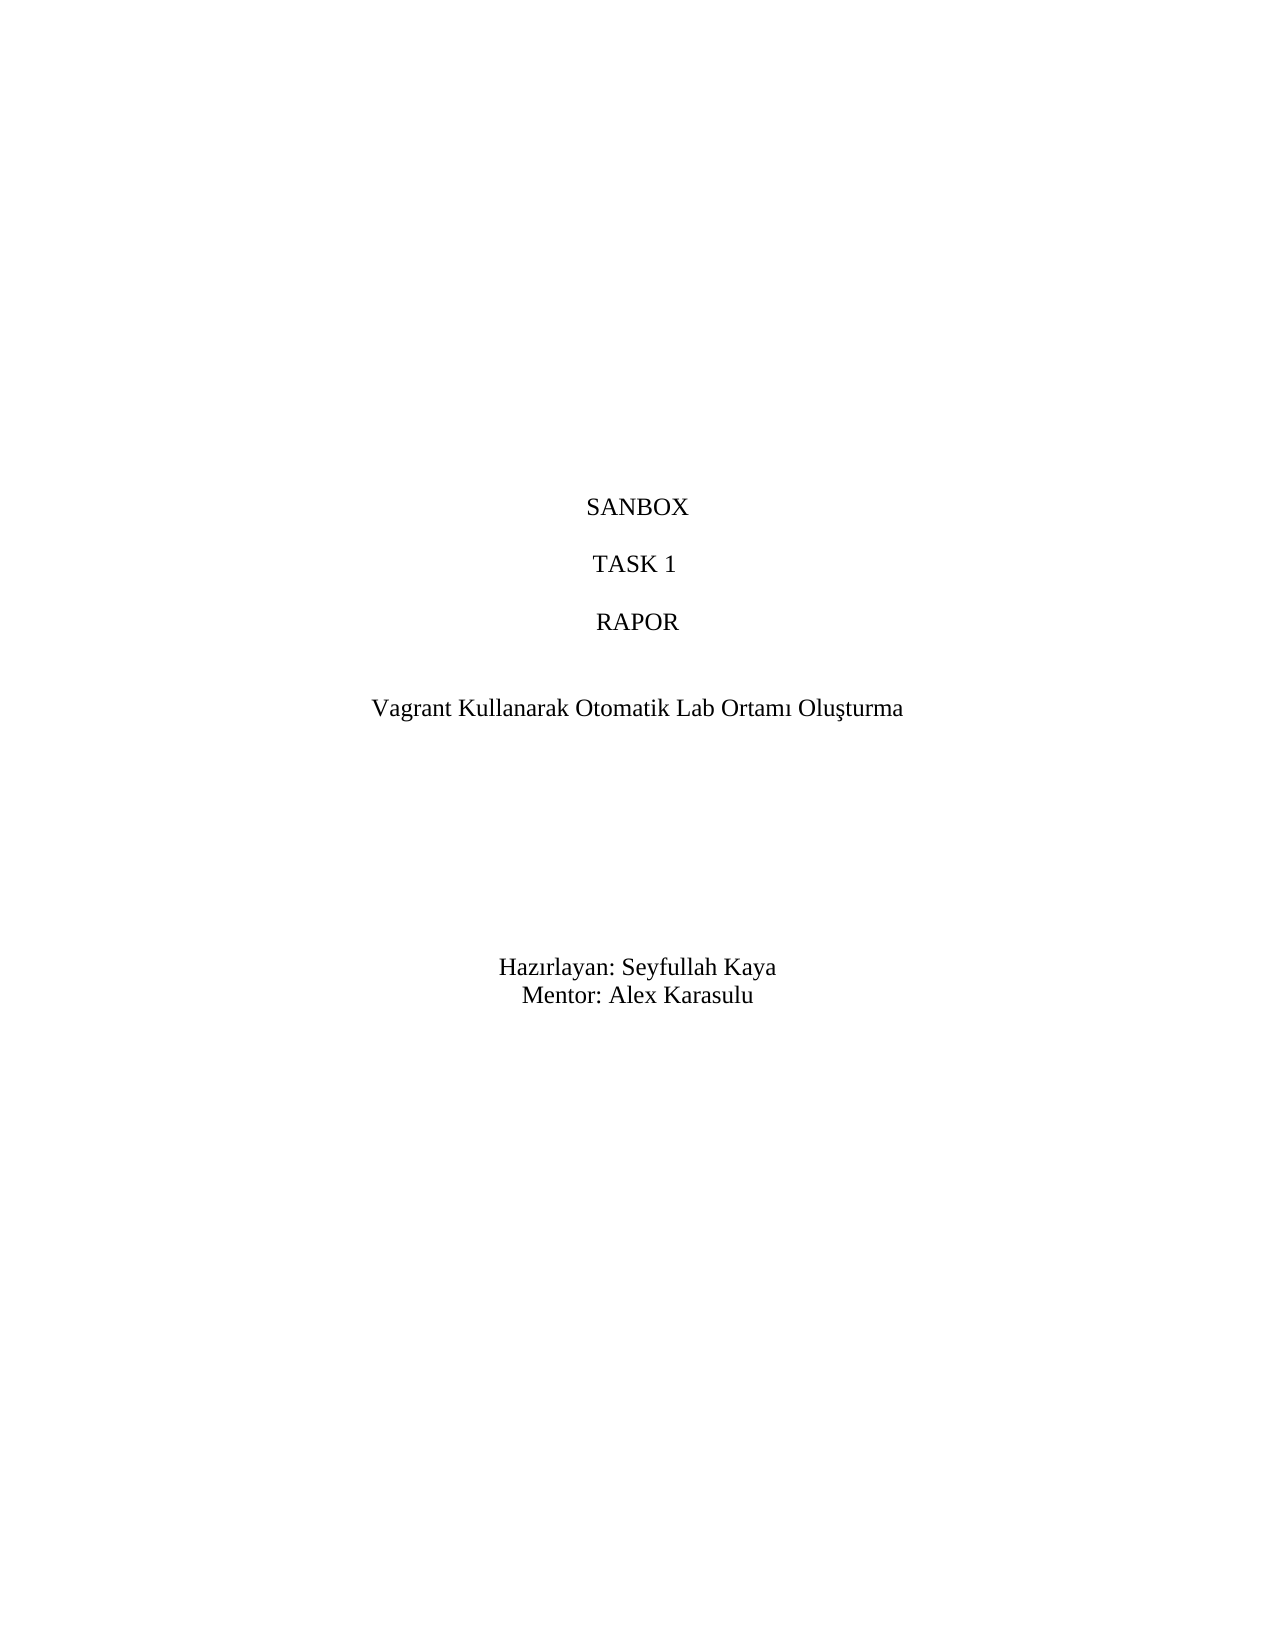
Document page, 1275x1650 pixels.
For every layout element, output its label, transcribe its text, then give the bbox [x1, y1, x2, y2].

text Mentor: Alex Karasulu [118, 981, 1157, 1009]
text TASK 1 [118, 549, 1157, 578]
text Hazırlayan: Seyfullah Kaya [118, 952, 1157, 981]
text RAPOR [118, 607, 1157, 636]
text SANBOX [118, 492, 1157, 521]
text Vagrant Kullanarak Otomatik Lab Ortamı Oluşturma [118, 693, 1157, 722]
